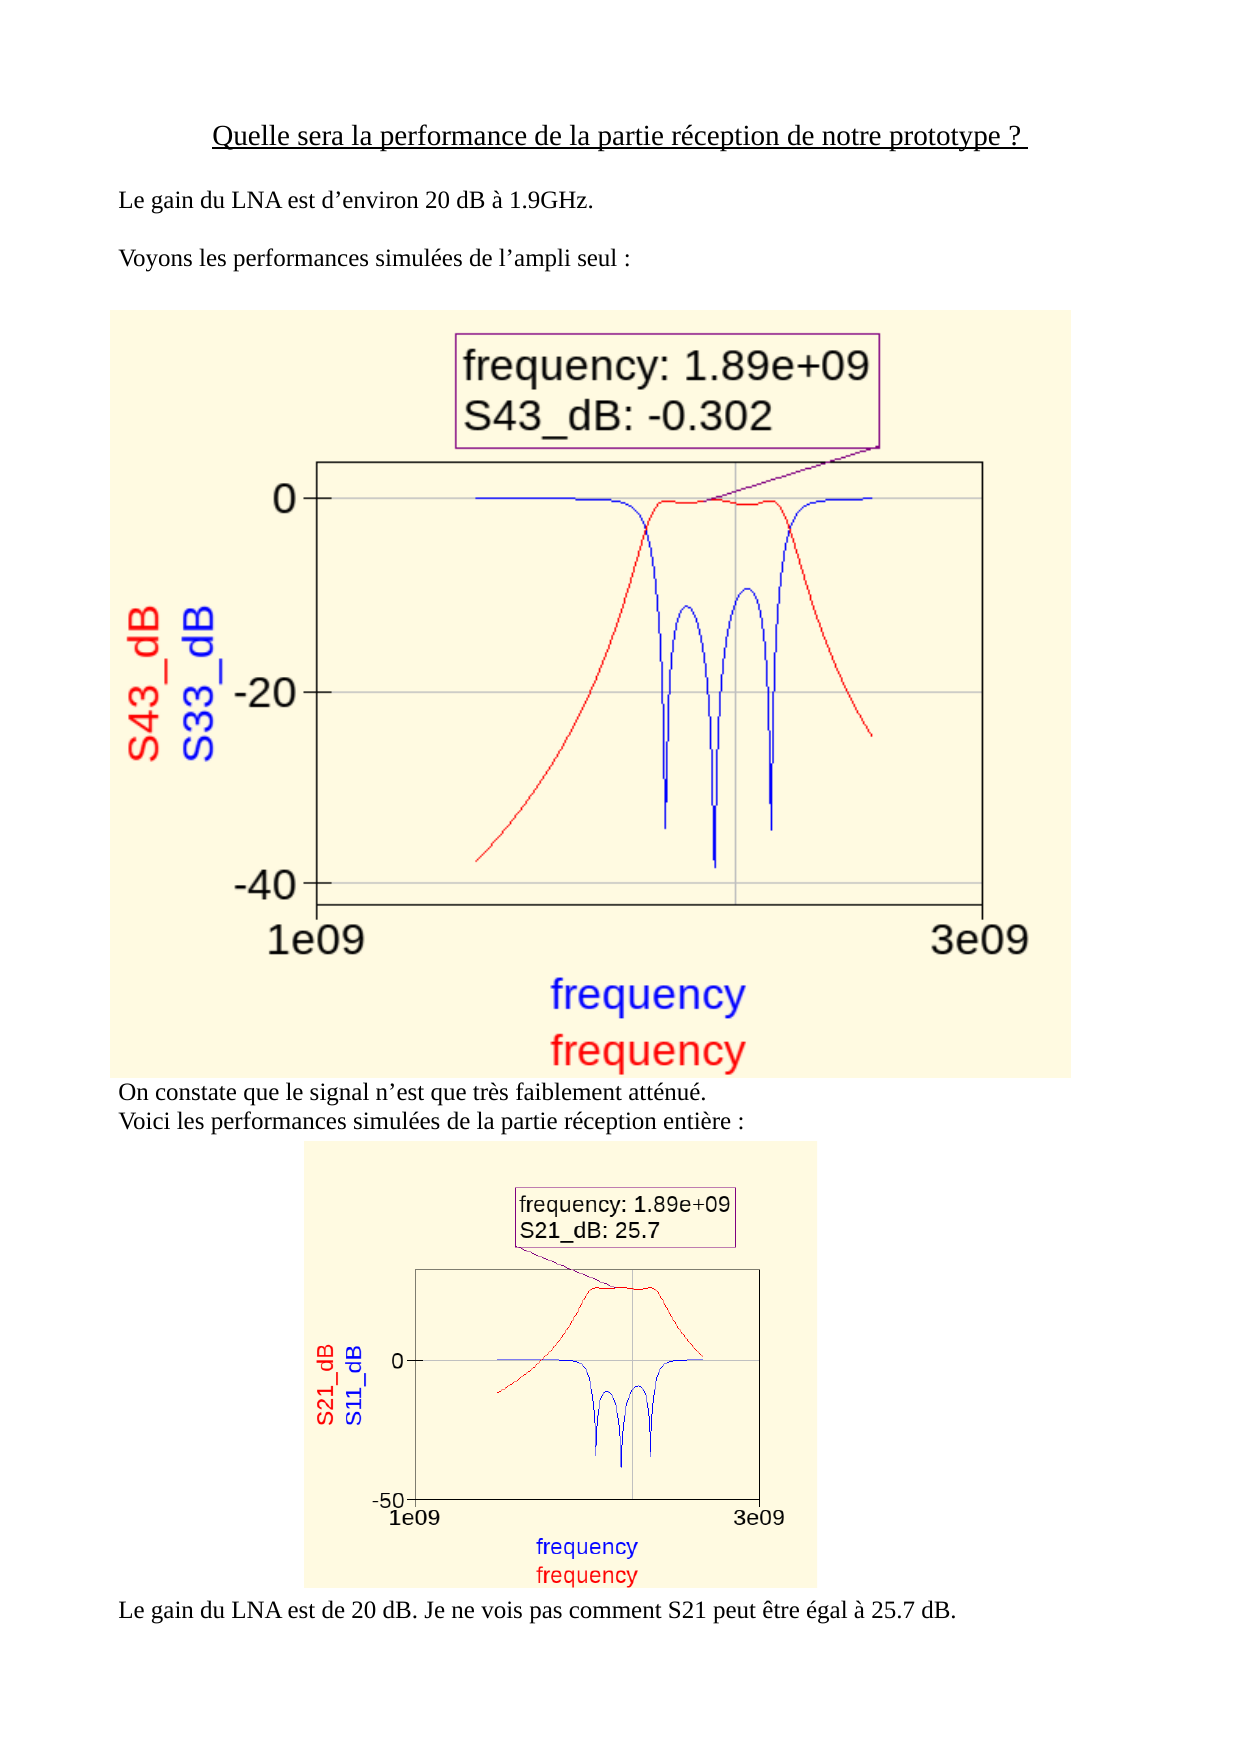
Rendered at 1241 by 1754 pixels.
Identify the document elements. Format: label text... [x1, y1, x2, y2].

text Le gain du LNA est de 20 dB. Je ne vois pas comment S21 peut être égal à 25.7 dB. [118, 1595, 1122, 1624]
picture [110, 310, 1071, 1078]
text On constate que le signal n’est que très faiblement atténué. [118, 300, 1122, 1106]
text Voyons les performances simulées de l’ampli seul : [118, 243, 1122, 271]
picture [304, 1141, 818, 1588]
text Voici les performances simulées de la partie réception entière : [118, 1106, 1122, 1135]
text Le gain du LNA est d’environ 20 dB à 1.9GHz. [118, 185, 1122, 214]
text Quelle sera la performance de la partie réception de notre prototype ? [118, 118, 1122, 152]
